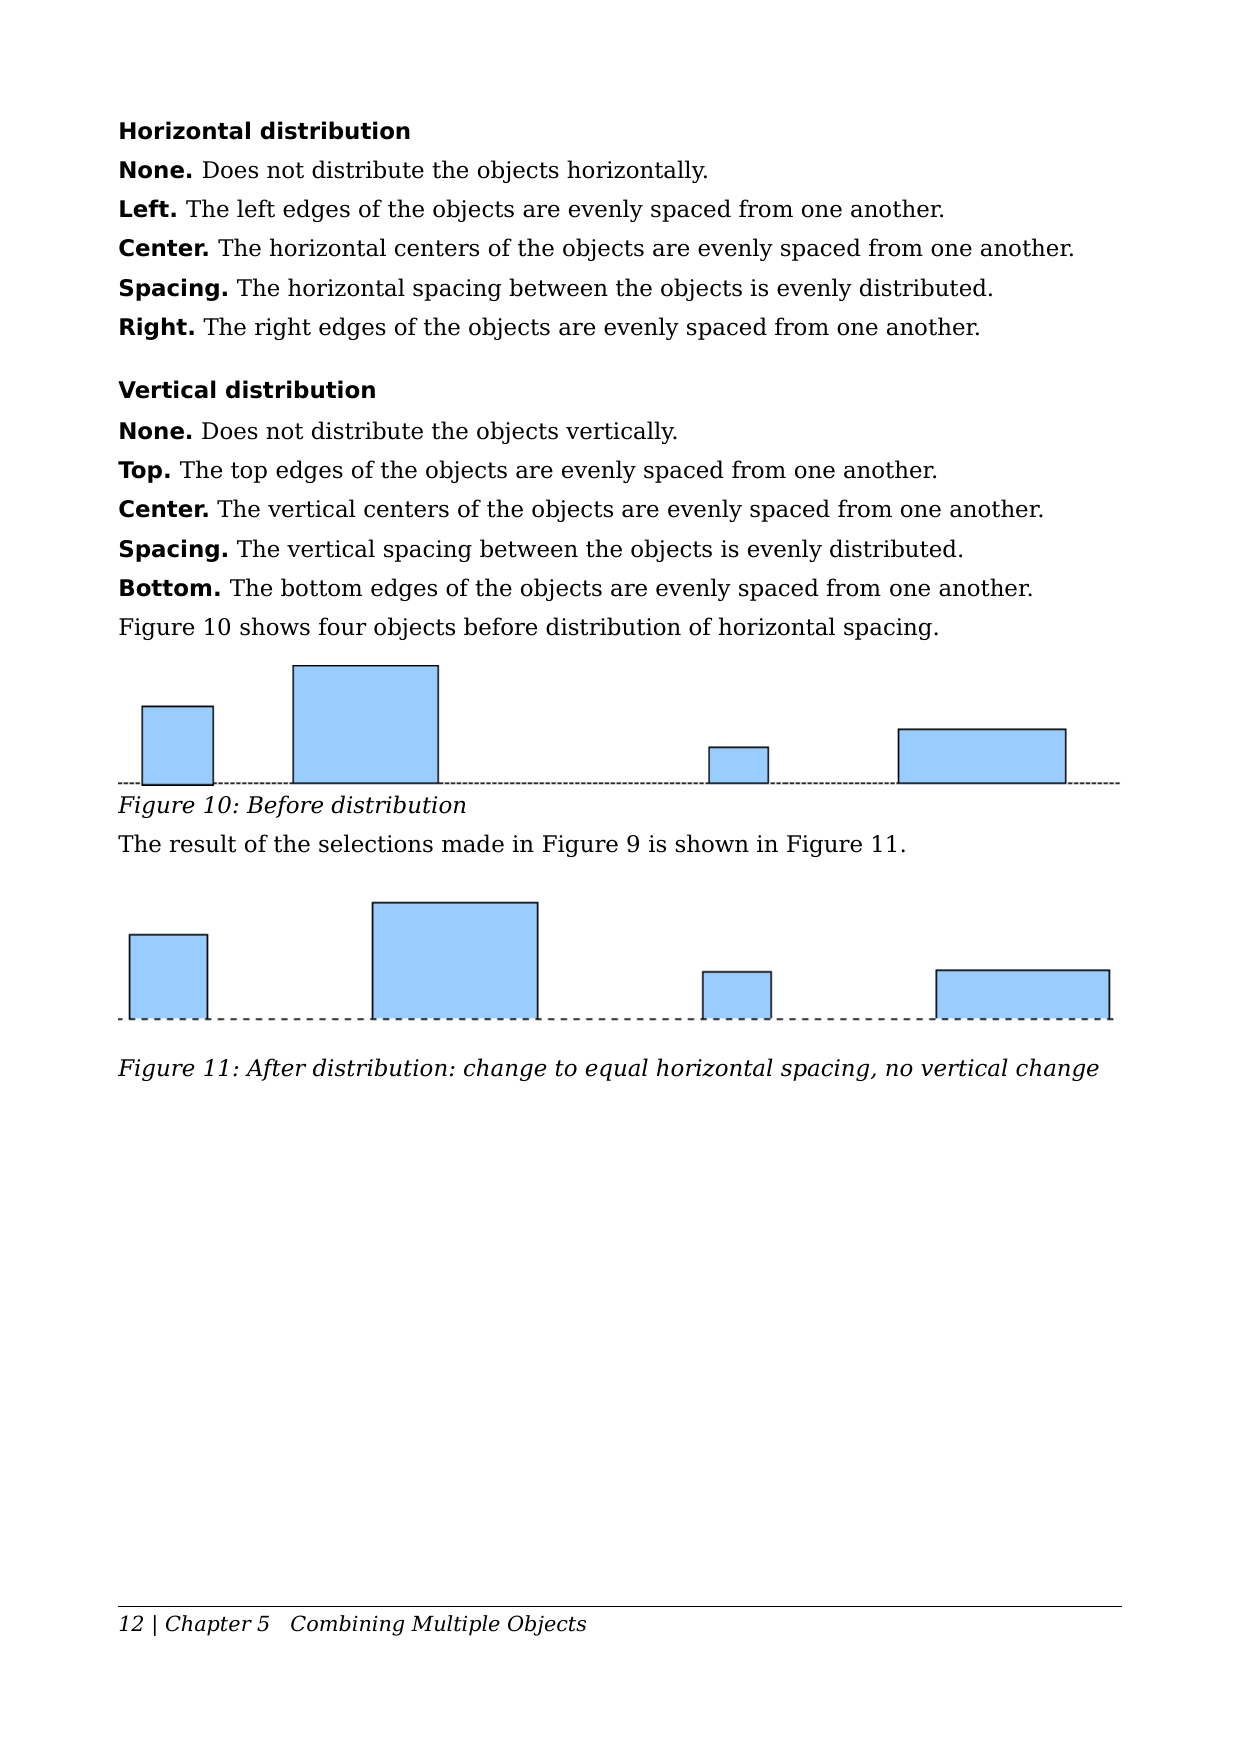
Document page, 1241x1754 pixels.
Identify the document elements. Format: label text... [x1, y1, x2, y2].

text Figure 11: After distribution: change to equal horizontal spacing, no vertical change [118, 1056, 1140, 1082]
text Figure 10 shows four objects before distribution of horizontal spacing. [118, 614, 1122, 641]
text Bottom. The bottom edges of the objects are evenly spaced from one another. [118, 575, 1122, 602]
picture [118, 882, 1120, 1049]
text Spacing. The vertical spacing between the objects is evenly distributed. [118, 536, 1122, 562]
text Left. The left edges of the objects are evenly spaced from one another. [118, 196, 1122, 223]
picture [118, 665, 1123, 786]
text Figure 10: Before distribution [118, 792, 1123, 818]
text Horizontal distribution [118, 118, 1122, 145]
text Vertical distribution [118, 377, 1122, 403]
text The result of the selections made in Figure 9 is shown in Figure 11. [118, 831, 1122, 858]
text Right. The right edges of the objects are evenly spaced from one another. [118, 314, 1122, 341]
text Spacing. The horizontal spacing between the objects is evenly distributed. [118, 275, 1122, 301]
text Top. The top edges of the objects are evenly spaced from one another. [118, 457, 1122, 484]
text Center. The vertical centers of the objects are evenly spaced from one another. [118, 497, 1122, 523]
text None. Does not distribute the objects horizontally. [118, 157, 1122, 184]
text Center. The horizontal centers of the objects are evenly spaced from one another. [118, 236, 1122, 262]
text None. Does not distribute the objects vertically. [118, 418, 1122, 445]
